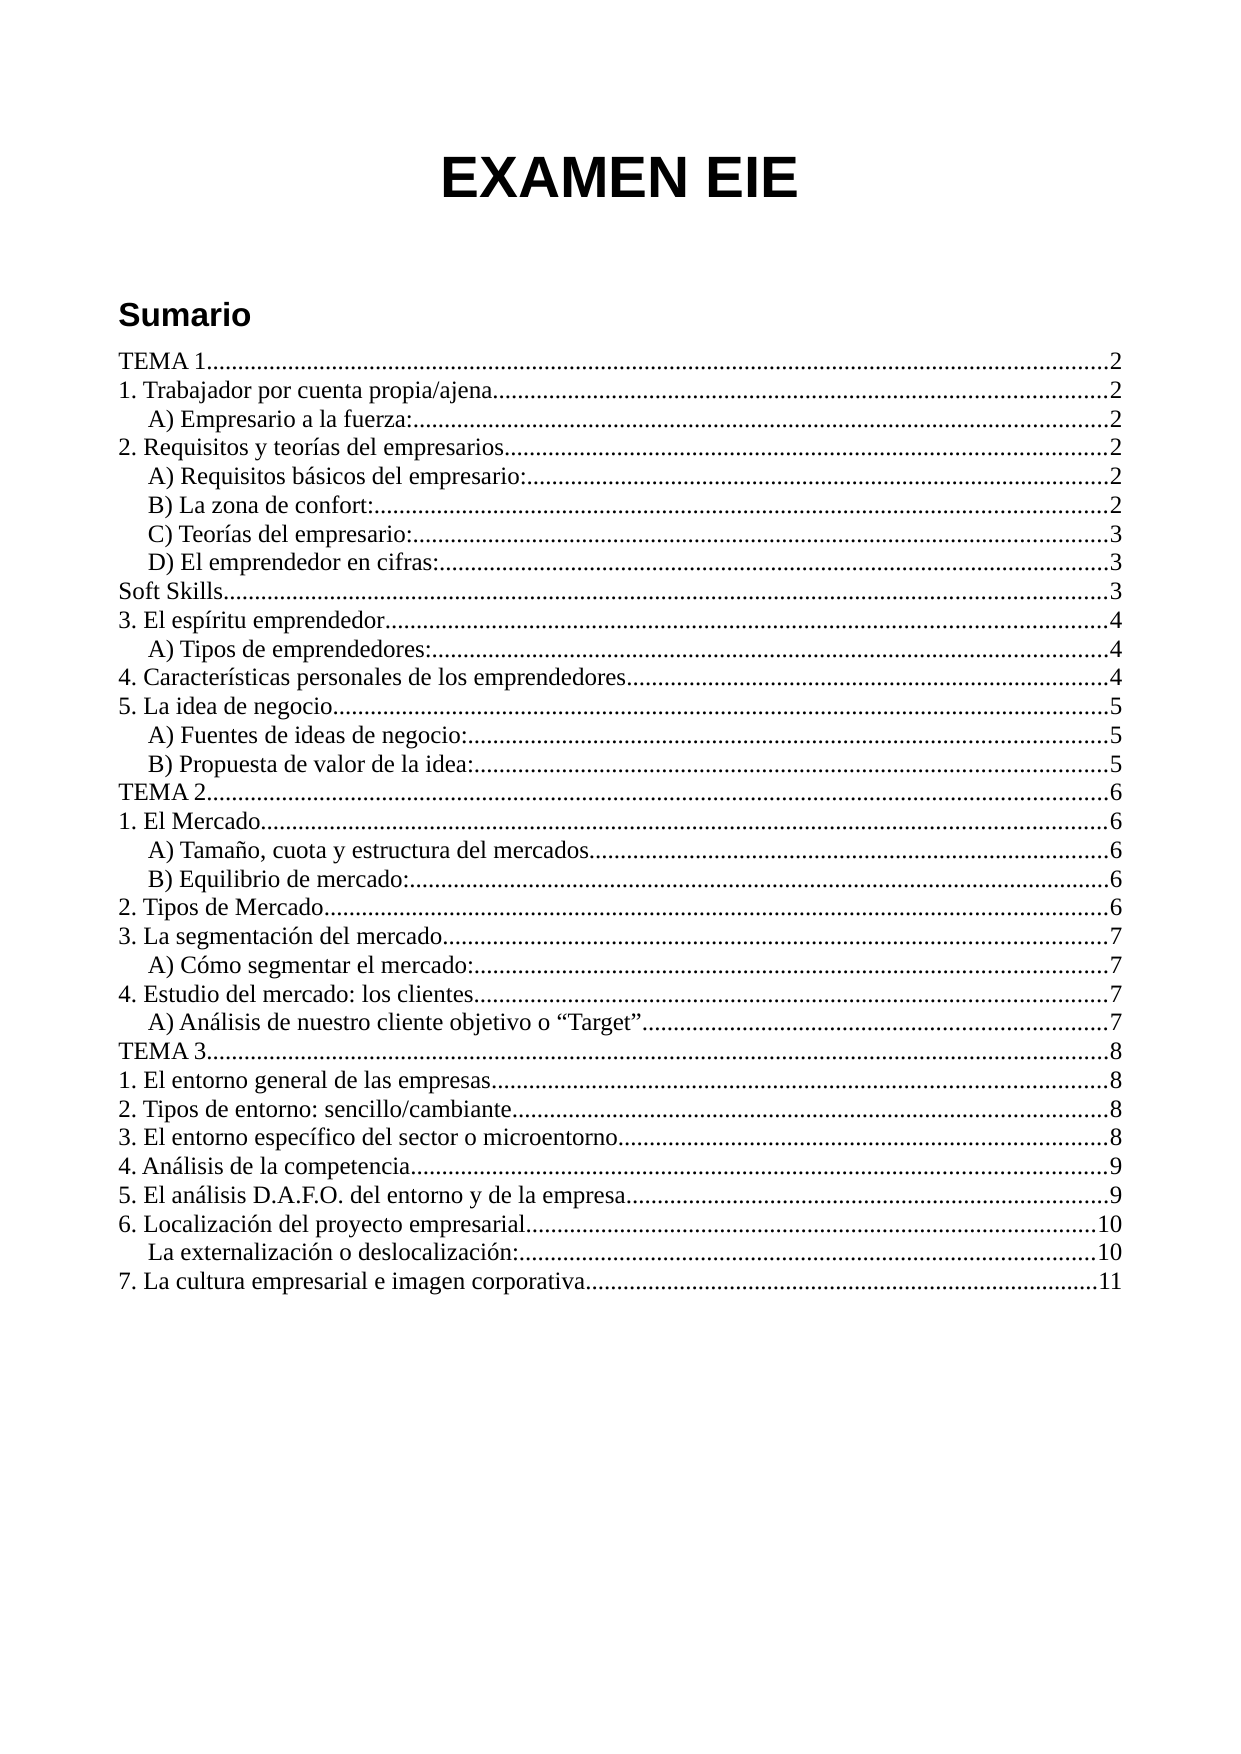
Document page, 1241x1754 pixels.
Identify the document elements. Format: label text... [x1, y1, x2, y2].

text A) Cómo segmentar el mercado: 7 [148, 950, 1122, 979]
text 5. La idea de negocio 5 [118, 691, 1122, 720]
text Soft Skills 3 [118, 576, 1122, 605]
text TEMA 1 2 [118, 346, 1122, 375]
text 4. Análisis de la competencia 9 [118, 1151, 1122, 1180]
text A) Empresario a la fuerza: 2 [148, 404, 1122, 432]
text 7. La cultura empresarial e imagen corporativa. 11 [118, 1266, 1122, 1295]
text 3. El entorno específico del sector o microentorno 8 [118, 1122, 1122, 1151]
text A) Tamaño, cuota y estructura del mercados 6 [148, 835, 1122, 864]
text B) Equilibrio de mercado: 6 [148, 864, 1122, 892]
text A) Análisis de nuestro cliente objetivo o “Target” 7 [148, 1007, 1122, 1036]
title EXAMEN EIE [118, 143, 1122, 210]
text A) Requisitos básicos del empresario: 2 [148, 461, 1122, 490]
text TEMA 3 8 [118, 1036, 1122, 1065]
text 1. Trabajador por cuenta propia/ajena 2 [118, 375, 1122, 404]
text 4. Características personales de los emprendedores 4 [118, 662, 1122, 691]
text 2. Requisitos y teorías del empresarios 2 [118, 432, 1122, 461]
text A) Fuentes de ideas de negocio: 5 [148, 720, 1122, 749]
text TEMA 2 6 [118, 777, 1122, 806]
text D) El emprendedor en cifras: 3 [148, 547, 1122, 576]
text B) La zona de confort: 2 [148, 490, 1122, 519]
text A) Tipos de emprendedores: 4 [148, 634, 1122, 662]
text 1. El Mercado 6 [118, 806, 1122, 835]
text 2. Tipos de Mercado 6 [118, 892, 1122, 921]
text 3. La segmentación del mercado 7 [118, 921, 1122, 950]
text 4. Estudio del mercado: los clientes 7 [118, 979, 1122, 1007]
text 1. El entorno general de las empresas 8 [118, 1065, 1122, 1094]
text 6. Localización del proyecto empresarial 10 [118, 1209, 1122, 1237]
text B) Propuesta de valor de la idea: 5 [148, 749, 1122, 777]
text La externalización o deslocalización: 10 [148, 1237, 1122, 1266]
text 2. Tipos de entorno: sencillo/cambiante 8 [118, 1094, 1122, 1122]
text C) Teorías del empresario: 3 [148, 519, 1122, 547]
subtitle Sumario [118, 295, 1122, 334]
text 3. El espíritu emprendedor 4 [118, 605, 1122, 634]
text 5. El análisis D.A.F.O. del entorno y de la empresa 9 [118, 1180, 1122, 1209]
